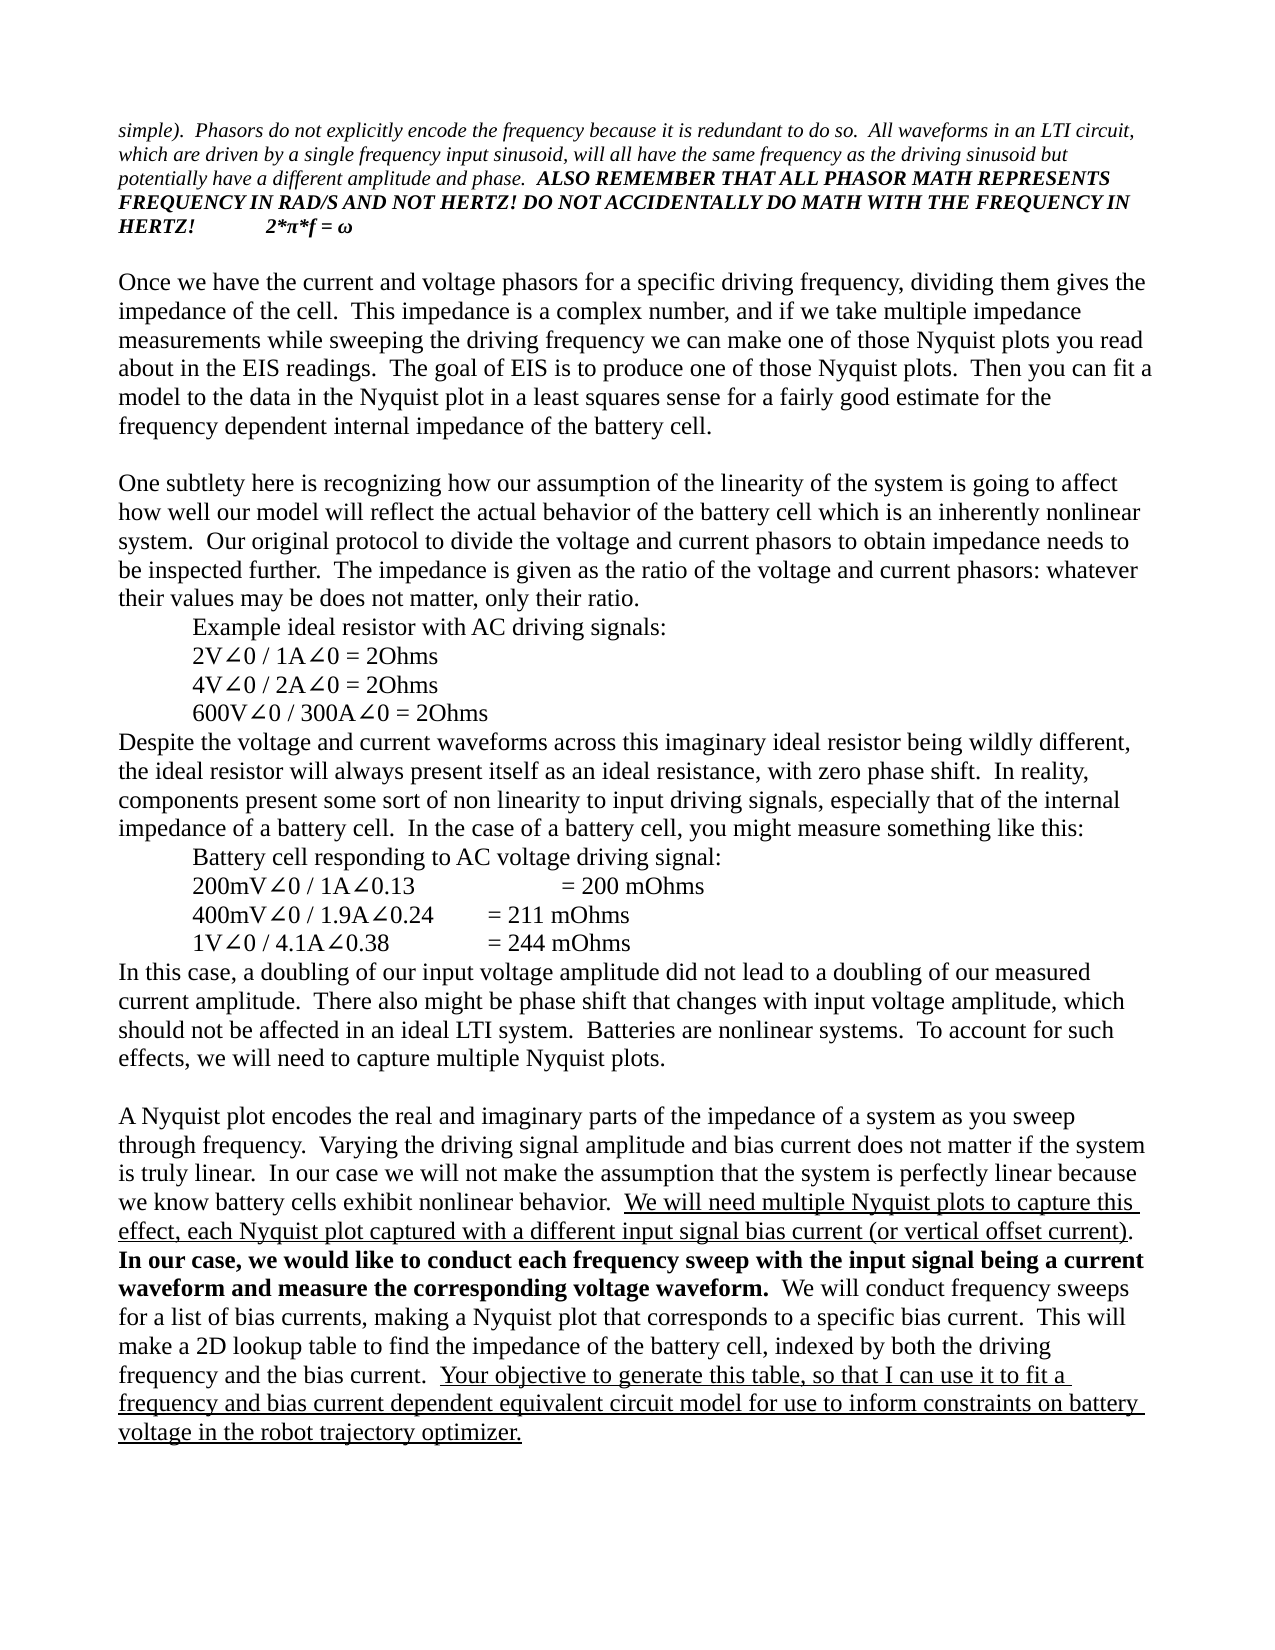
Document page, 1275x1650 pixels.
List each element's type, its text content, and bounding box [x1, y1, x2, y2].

text Despite the voltage and current waveforms across this imaginary ideal resistor being wildly different, the ideal resistor will always present itself as an ideal resistance, with zero phase shift. In reality, components present some sort of non linearity to input driving signals, especially that of the internal impedance of a battery cell. In the case of a battery cell, you might measure something like this: [118, 727, 1157, 842]
text 1V∠0 / 4.1A∠0.38 = 244 mOhms [118, 928, 1157, 957]
text In this case, a doubling of our input voltage amplitude did not lead to a doubling of our measured current amplitude. There also might be phase shift that changes with input voltage amplitude, which should not be affected in an ideal LTI system. Batteries are nonlinear systems. To account for such effects, we will need to capture multiple Nyquist plots. [118, 957, 1157, 1072]
text Once we have the current and voltage phasors for a specific driving frequency, dividing them gives the impedance of the cell. This impedance is a complex number, and if we take multiple impedance measurements while sweeping the driving frequency we can make one of those Nyquist plots you read about in the EIS readings. The goal of EIS is to produce one of those Nyquist plots. Then you can fit a model to the data in the Nyquist plot in a least squares sense for a fairly good estimate for the frequency dependent internal impedance of the battery cell. [118, 267, 1157, 440]
text Battery cell responding to AC voltage driving signal: [118, 842, 1157, 871]
text 600V∠0 / 300A∠0 = 2Ohms [118, 698, 1157, 727]
text One subtlety here is recognizing how our assumption of the linearity of the system is going to affect how well our model will reflect the actual behavior of the battery cell which is an inherently nonlinear system. Our original protocol to divide the voltage and current phasors to obtain impedance needs to be inspected further. The impedance is given as the ratio of the voltage and current phasors: whatever their values may be does not matter, only their ratio. [118, 468, 1157, 612]
text simple). Phasors do not explicitly encode the frequency because it is redundant to do so. All waveforms in an LTI circuit, which are driven by a single frequency input sinusoid, will all have the same frequency as the driving sinusoid but potentially have a different amplitude and phase. ALSO REMEMBER THAT ALL PHASOR MATH REPRESENTS FREQUENCY IN RAD/S AND NOT HERTZ! DO NOT ACCIDENTALLY DO MATH WITH THE FREQUENCY IN HERTZ! 2*π*f = ω [118, 118, 1157, 238]
text 400mV∠0 / 1.9A∠0.24 = 211 mOhms [118, 900, 1157, 928]
text 2V∠0 / 1A∠0 = 2Ohms [118, 641, 1157, 670]
text Example ideal resistor with AC driving signals: [118, 612, 1157, 641]
text 200mV∠0 / 1A∠0.13 = 200 mOhms [118, 871, 1157, 900]
text 4V∠0 / 2A∠0 = 2Ohms [118, 670, 1157, 698]
text A Nyquist plot encodes the real and imaginary parts of the impedance of a system as you sweep through frequency. Varying the driving signal amplitude and bias current does not matter if the system is truly linear. In our case we will not make the assumption that the system is perfectly linear because we know battery cells exhibit nonlinear behavior. We will need multiple Nyquist plots to capture this effect, each Nyquist plot captured with a different input signal bias current (or vertical offset current). In our case, we would like to conduct each frequency sweep with the input signal being a current waveform and measure the corresponding voltage waveform. We will conduct frequency sweeps for a list of bias currents, making a Nyquist plot that corresponds to a specific bias current. This will make a 2D lookup table to find the impedance of the battery cell, indexed by both the driving frequency and the bias current. Your objective to generate this table, so that I can use it to fit a frequency and bias current dependent equivalent circuit model for use to inform constraints on battery voltage in the robot trajectory optimizer. [118, 1101, 1157, 1446]
